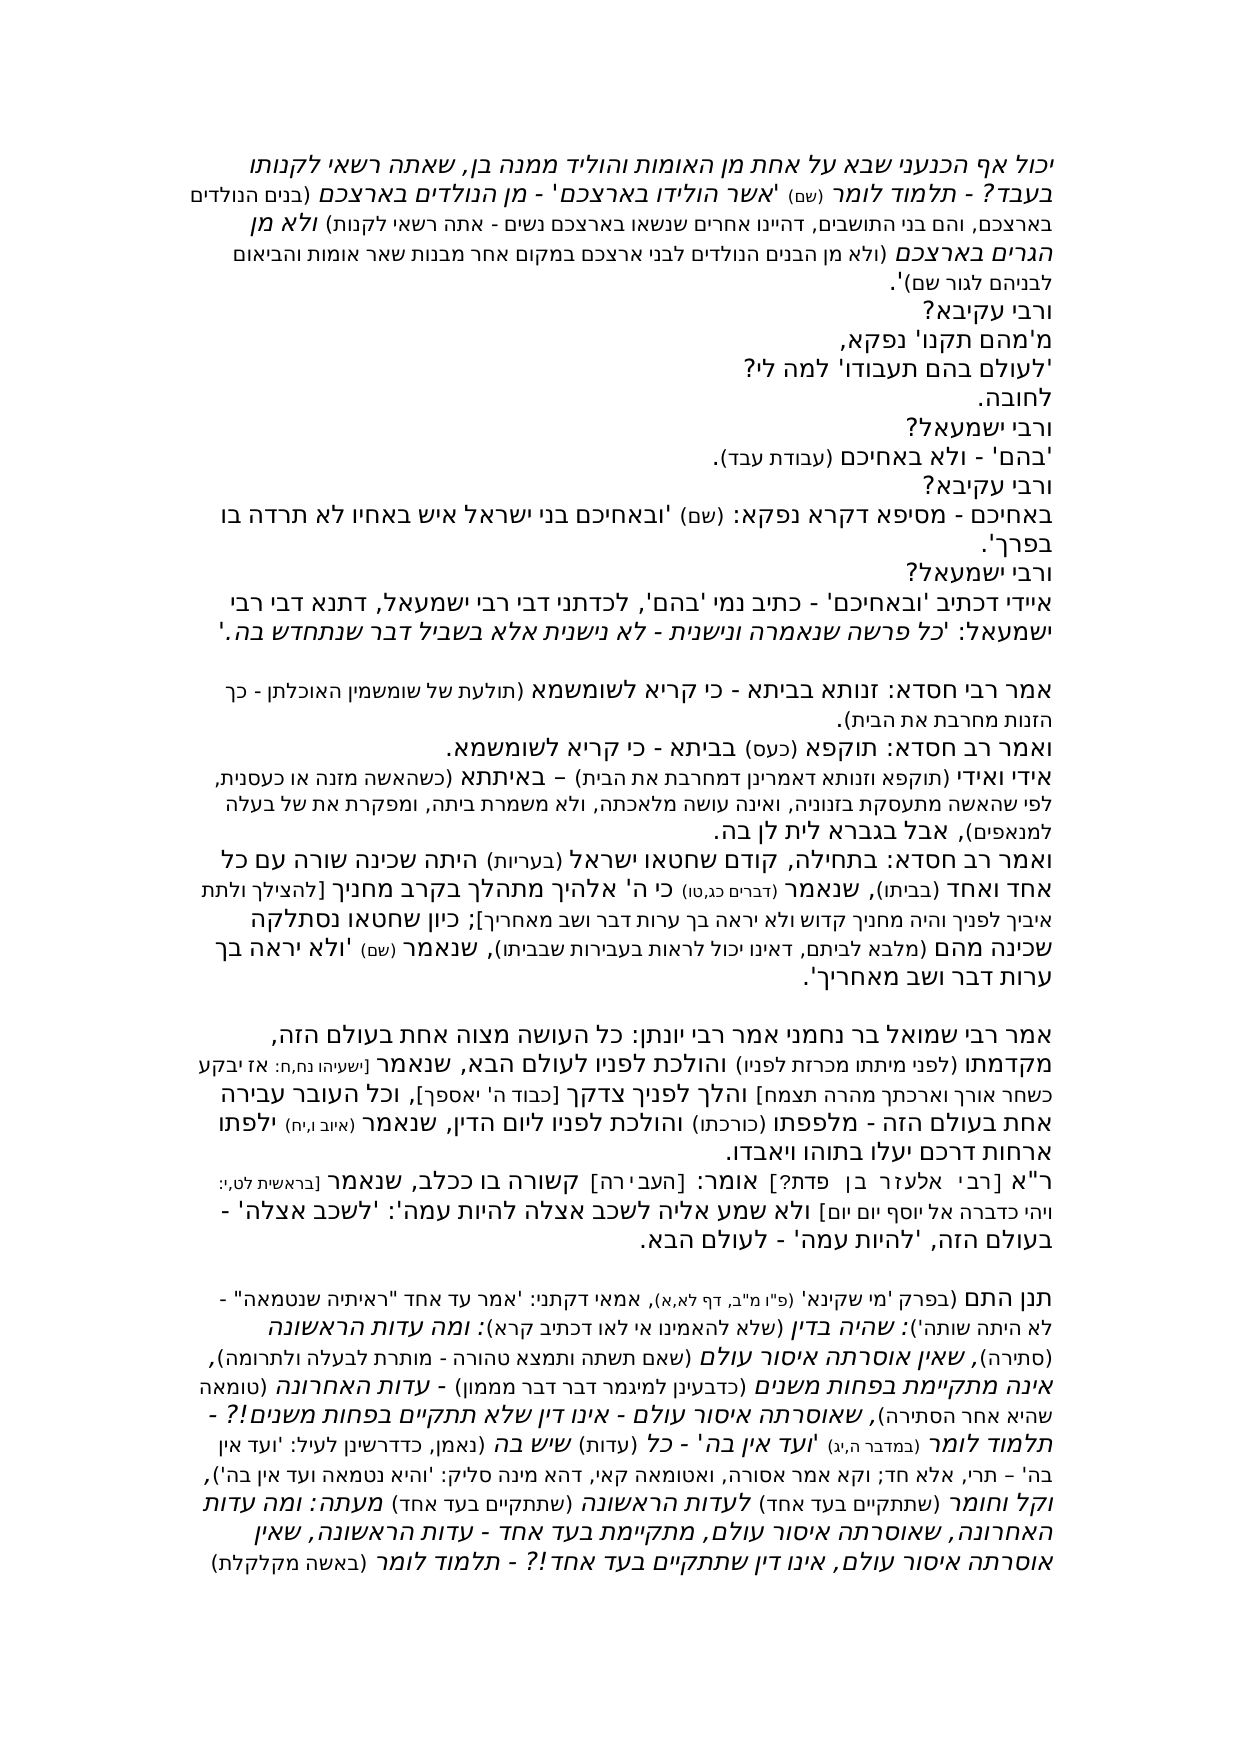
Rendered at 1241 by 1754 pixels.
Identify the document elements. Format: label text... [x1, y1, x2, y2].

text ר"א [רבי אלעזר בן פדת?] אומר: [העבירה] קשורה בו ככלב, שנאמר [בראשית לט,י: ויהי כדברה אל יוסף יום יום] ולא שמע אליה לשכב אצלה להיות עמה': 'לשכב אצלה' - בעולם הזה, 'להיות עמה' - לעולם הבא. [187, 1167, 1053, 1254]
text ואמר רב חסדא: בתחילה, קודם שחטאו ישראל (בעריות) היתה שכינה שורה עם כל אחד ואחד (בביתו), שנאמר (דברים כג,טו) כי ה' אלהיך מתהלך בקרב מחניך [להצילך ולתת איביך לפניך והיה מחניך קדוש ולא יראה בך ערות דבר ושב מאחריך]; כיון שחטאו נסתלקה שכינה מהם (מלבא לביתם, דאינו יכול לראות בעבירות שבביתו), שנאמר (שם) 'ולא יראה בך ערות דבר ושב מאחריך'. [187, 845, 1053, 992]
text אידי ואידי (תוקפא וזנותא דאמרינן דמחרבת את הבית) – באיתתא (כשהאשה מזנה או כעסנית, לפי שהאשה מתעסקת בזנוניה, ואינה עושה מלאכתה, ולא משמרת ביתה, ומפקרת את של בעלה למנאפים), אבל בגברא לית לן בה. [187, 762, 1053, 845]
text אמר רבי חסדא: זנותא בביתא - כי קריא לשומשמא (תולעת של שומשמין האוכלתן - כך הזנות מחרבת את הבית). [187, 675, 1053, 733]
text ורבי ישמעאל? [187, 559, 1053, 588]
text לחובה. [187, 384, 1053, 413]
text ורבי עקיבא? [187, 471, 1053, 500]
text אמר רבי שמואל בר נחמני אמר רבי יונתן: כל העושה מצוה אחת בעולם הזה, מקדמתו (לפני מיתתו מכרזת לפניו) והולכת לפניו לעולם הבא, שנאמר [ישעיהו נח,ח: אז יבקע כשחר אורך וארכתך מהרה תצמח] והלך לפניך צדקך [כבוד ה' יאספך], וכל העובר עבירה אחת בעולם הזה - מלפפתו (כורכתו) והולכת לפניו ליום הדין, שנאמר (איוב ו,יח) ילפתו ארחות דרכם יעלו בתוהו ויאבדו. [187, 1020, 1053, 1167]
text ורבי ישמעאל? [187, 413, 1053, 442]
text תנן התם (בפרק 'מי שקינא' (פ"ו מ"ב, דף לא,א), אמאי דקתני: 'אמר עד אחד "ראיתיה שנטמאה" - לא היתה שותה'): שהיה בדין (שלא להאמינו אי לאו דכתיב קרא): ומה עדות הראשונה (סתירה), שאין אוסרתה איסור עולם (שאם תשתה ותמצא טהורה - מותרת לבעלה ולתרומה), אינה מתקיימת בפחות משנים (כדבעינן למיגמר דבר דבר מממון) - עדות האחרונה (טומאה שהיא אחר הסתירה), שאוסרתה איסור עולם - אינו דין שלא תתקיים בפחות משנים!? - תלמוד לומר (במדבר ה,יג) 'ועד אין בה' - כל (עדות) שיש בה (נאמן, כדדרשינן לעיל: 'ועד אין בה' – תרי, אלא חד; וקא אמר אסורה, ואטומאה קאי, דהא מינה סליק: 'והיא נטמאה ועד אין בה'), וקל וחומר (שתתקיים בעד אחד) לעדות הראשונה (שתתקיים בעד אחד) מעתה: ומה עדות האחרונה, שאוסרתה איסור עולם, מתקיימת בעד אחד - עדות הראשונה, שאין אוסרתה איסור עולם, אינו דין שתתקיים בעד אחד!? - תלמוד לומר (באשה מקלקלת) [187, 1283, 1053, 1576]
text 'בהם' - ולא באחיכם (עבודת עבד). [187, 442, 1053, 471]
text באחיכם - מסיפא דקרא נפקא: (שם) 'ובאחיכם בני ישראל איש באחיו לא תרדה בו בפרך'. [187, 500, 1053, 559]
text מ'מהם תקנו' נפקא, [187, 325, 1053, 354]
text איידי דכתיב 'ובאחיכם' - כתיב נמי 'בהם', לכדתני דבי רבי ישמעאל, דתנא דבי רבי ישמעאל: 'כל פרשה שנאמרה ונישנית - לא נישנית אלא בשביל דבר שנתחדש בה.' [187, 588, 1053, 646]
text ורבי עקיבא? [187, 296, 1053, 325]
text 'לעולם בהם תעבודו' למה לי? [187, 354, 1053, 384]
text ואמר רב חסדא: תוקפא (כעס) בביתא - כי קריא לשומשמא. [187, 733, 1053, 762]
text יכול אף הכנעני שבא על אחת מן האומות והוליד ממנה בן, שאתה רשאי לקנותו בעבד? - תלמוד לומר (שם) 'אשר הולידו בארצכם' - מן הנולדים בארצכם (בנים הנולדים בארצכם, והם בני התושבים, דהיינו אחרים שנשאו בארצכם נשים - אתה רשאי לקנות) ולא מן הגרים בארצכם (ולא מן הבנים הנולדים לבני ארצכם במקום אחר מבנות שאר אומות והביאום לבניהם לגור שם)'. [187, 150, 1053, 296]
